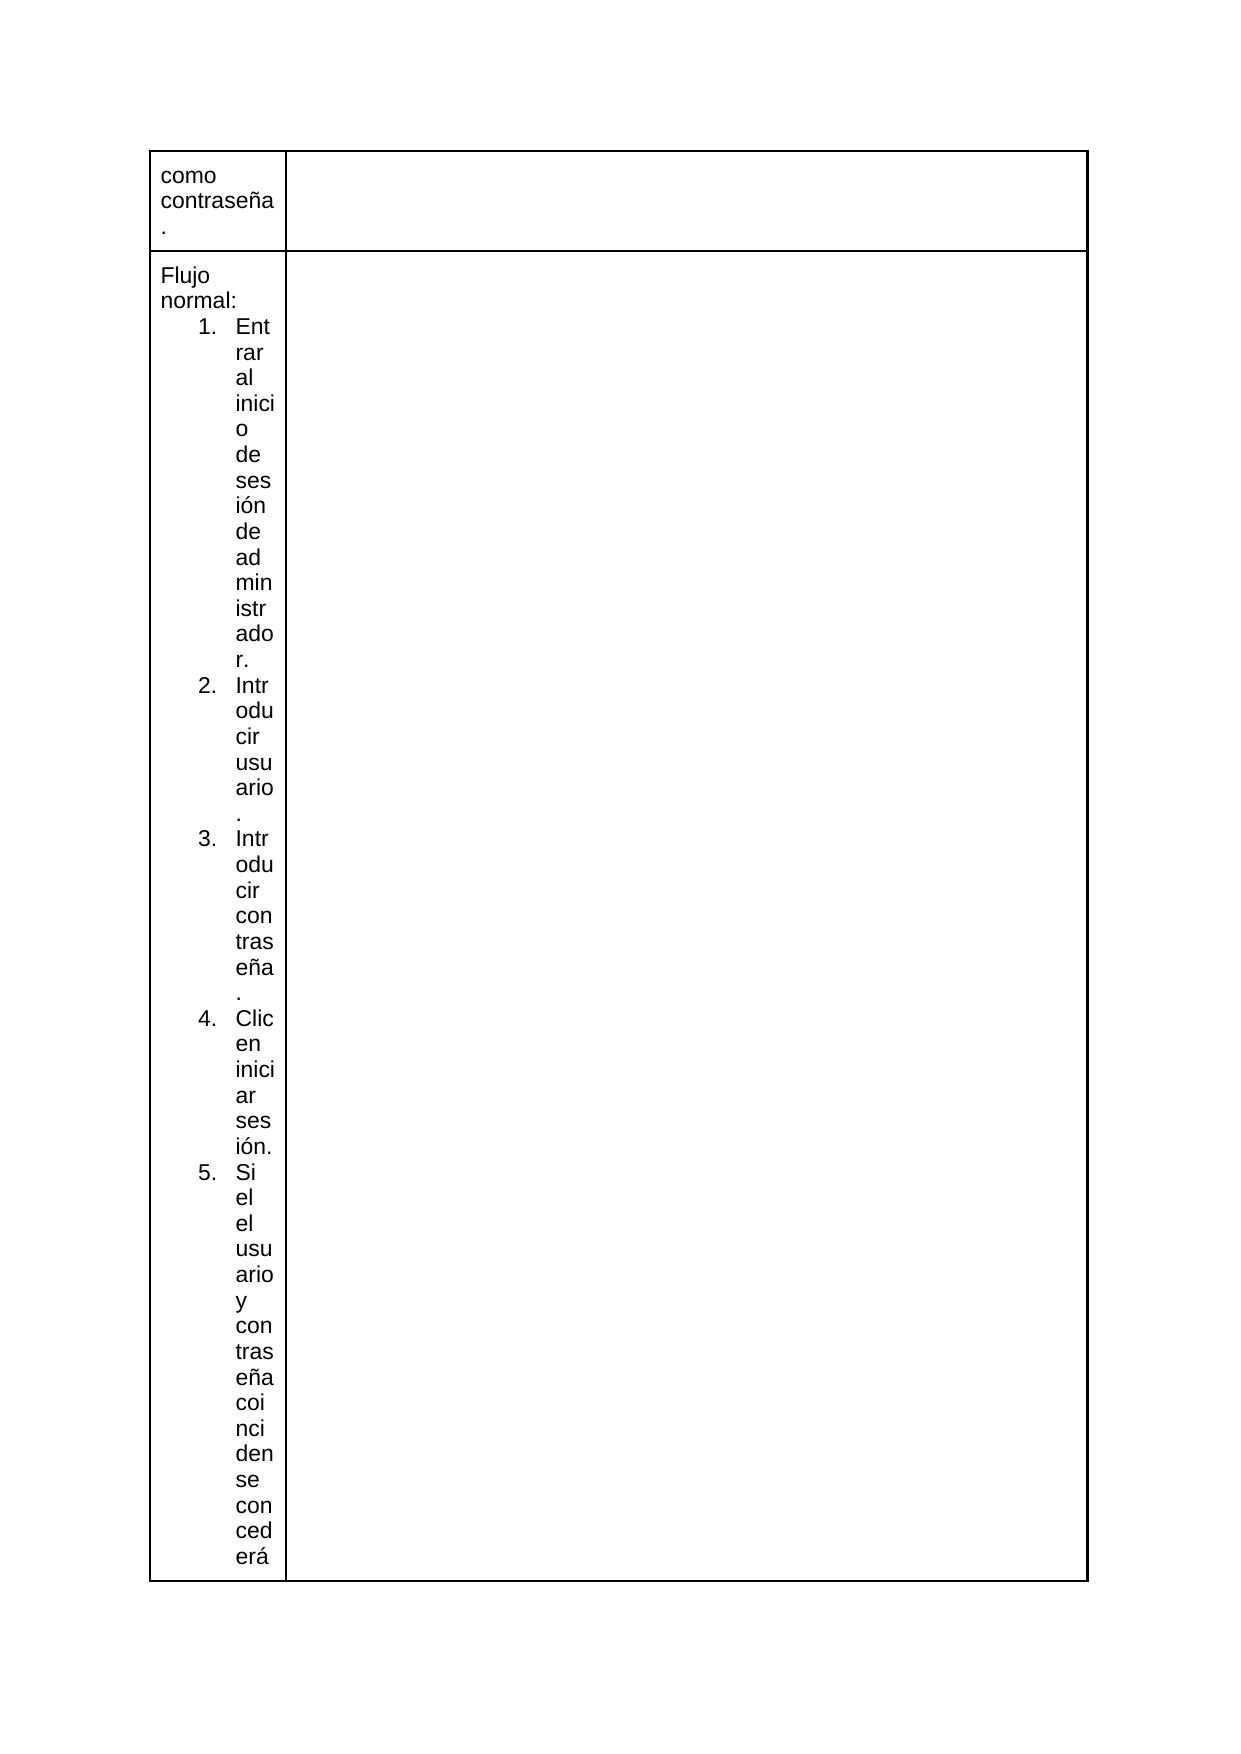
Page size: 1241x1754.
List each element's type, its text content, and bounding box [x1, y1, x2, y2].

table_cell Flujo normal: Entrar al inicio de sesión de administrador. Introducir usuario. Introducir contraseña. Clic en iniciar sesión. Si el el usuario y contraseña coinciden se concederá [151, 252, 285, 1579]
table_cell como contraseña. [151, 152, 285, 250]
table_cell [287, 252, 1086, 1579]
table_cell [287, 152, 1086, 250]
